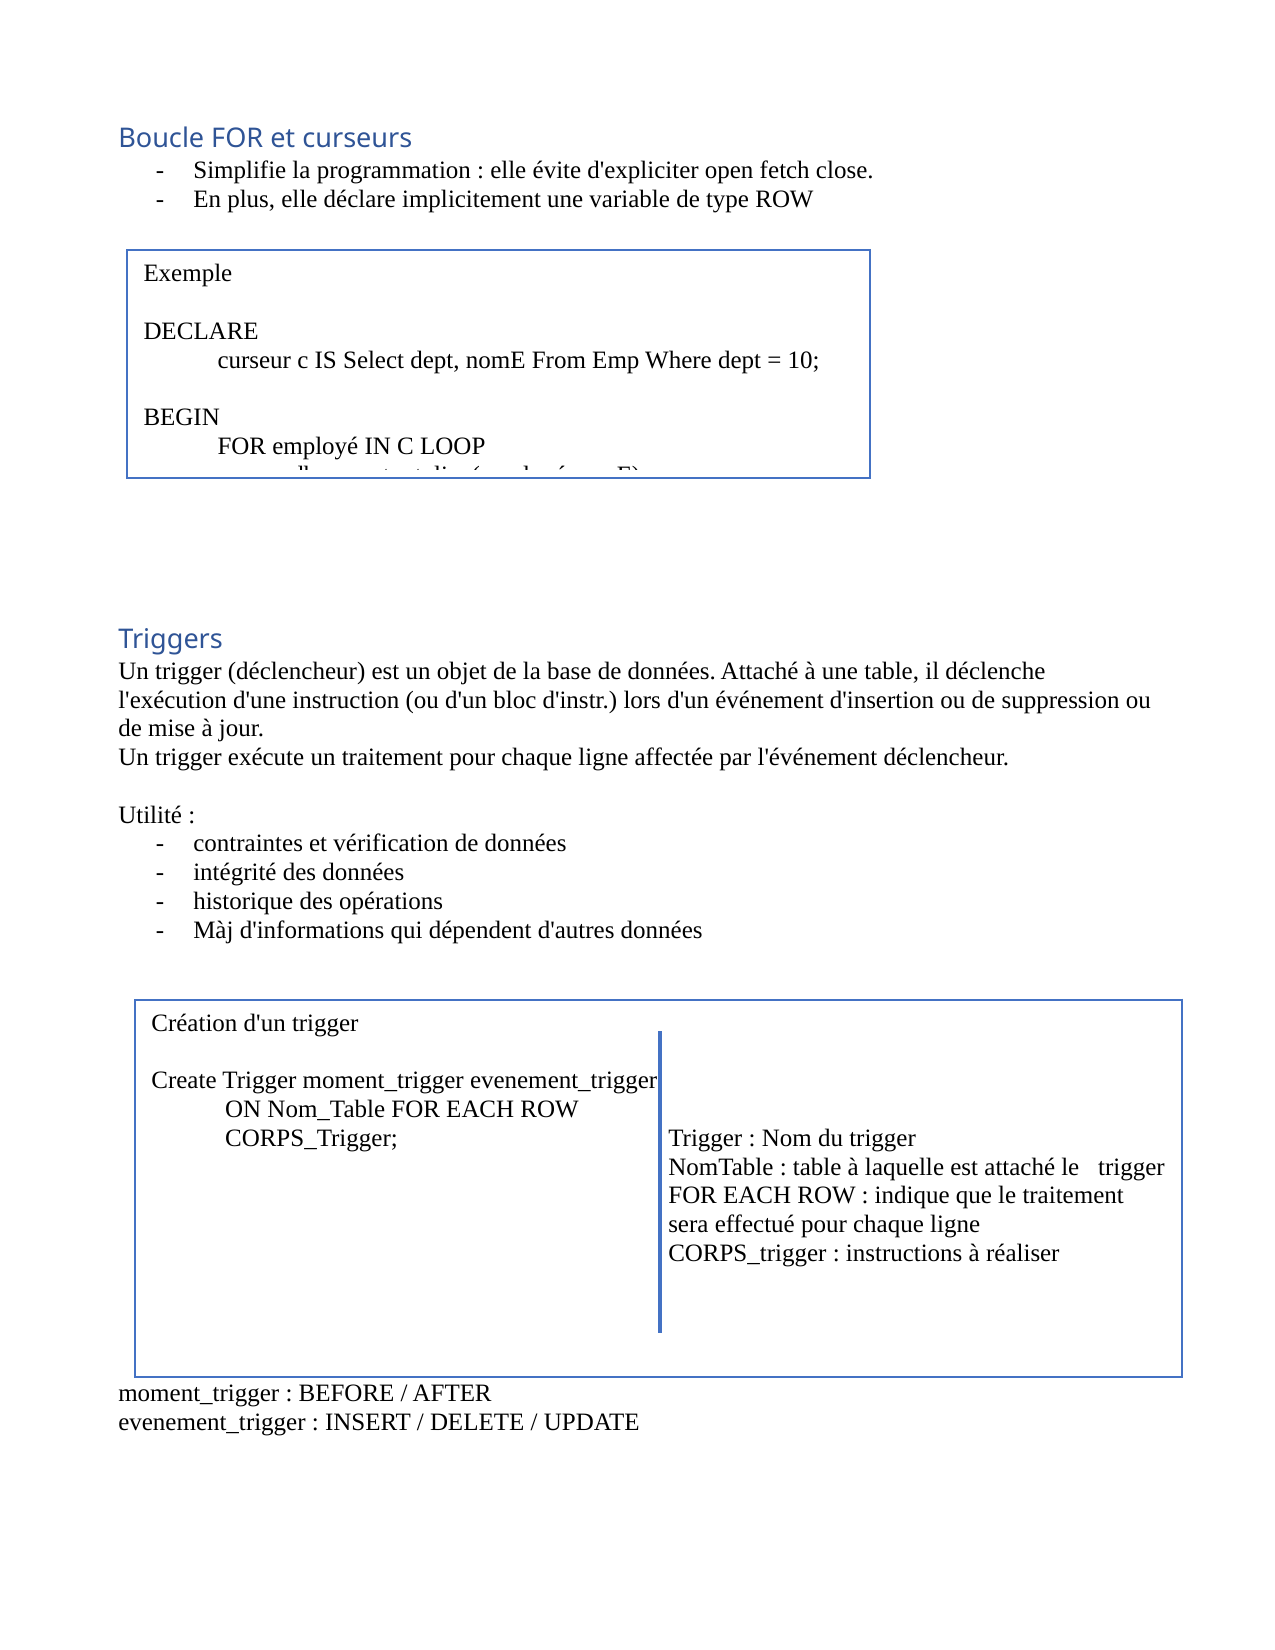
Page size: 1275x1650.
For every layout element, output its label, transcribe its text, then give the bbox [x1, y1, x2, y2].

list Màj d'informations qui dépendent d'autres données [156, 915, 1157, 943]
text Exemple [143, 258, 854, 287]
text [662, 1094, 1166, 1123]
list contraintes et vérification de données [156, 828, 1157, 857]
text DECLARE [143, 316, 854, 345]
subtitle Boucle FOR et curseurs [118, 118, 1157, 155]
text ON Nom_Table FOR EACH ROW [151, 1094, 658, 1123]
text Create Trigger moment_trigger evenement_trigger [151, 1066, 658, 1094]
text CORPS_trigger : instructions à réaliser [662, 1238, 1166, 1267]
text FOR EACH ROW : indique que le traitement sera effectué pour chaque ligne [668, 1181, 1166, 1238]
text Trigger : Nom du trigger [662, 1123, 1166, 1152]
subtitle Triggers [118, 619, 1157, 656]
text Utilité : [118, 800, 1157, 828]
text moment_trigger : BEFORE / AFTER [118, 1001, 1157, 1407]
text Création d'un trigger [151, 1008, 1166, 1037]
text dbms_output_line(employé.nomE); [143, 460, 854, 469]
text BEGIN [143, 402, 854, 431]
text NomTable : table à laquelle est attaché le trigger [662, 1152, 1166, 1181]
text [594, 1238, 658, 1267]
text FOR employé IN C LOOP [143, 431, 854, 460]
list historique des opérations [156, 886, 1157, 915]
text CORPS_Trigger; [151, 1123, 658, 1152]
text curseur c IS Select dept, nomE From Emp Where dept = 10; [143, 345, 854, 373]
list intégrité des données [156, 857, 1157, 886]
text Un trigger exécute un traitement pour chaque ligne affectée par l'événement déclencheur. [118, 742, 1157, 771]
list En plus, elle déclare implicitement une variable de type ROW [156, 184, 1157, 212]
list Simplifie la programmation : elle évite d'expliciter open fetch close. [156, 155, 1157, 184]
text [662, 1066, 1166, 1094]
text evenement_trigger : INSERT / DELETE / UPDATE [118, 1407, 1157, 1435]
text Un trigger (déclencheur) est un objet de la base de données. Attaché à une table, il déclenche l'exécution d'une instruction (ou d'un bloc d'instr.) lors d'un événement d'insertion ou de suppression ou de mise à jour. [118, 656, 1157, 742]
text [594, 1152, 658, 1181]
